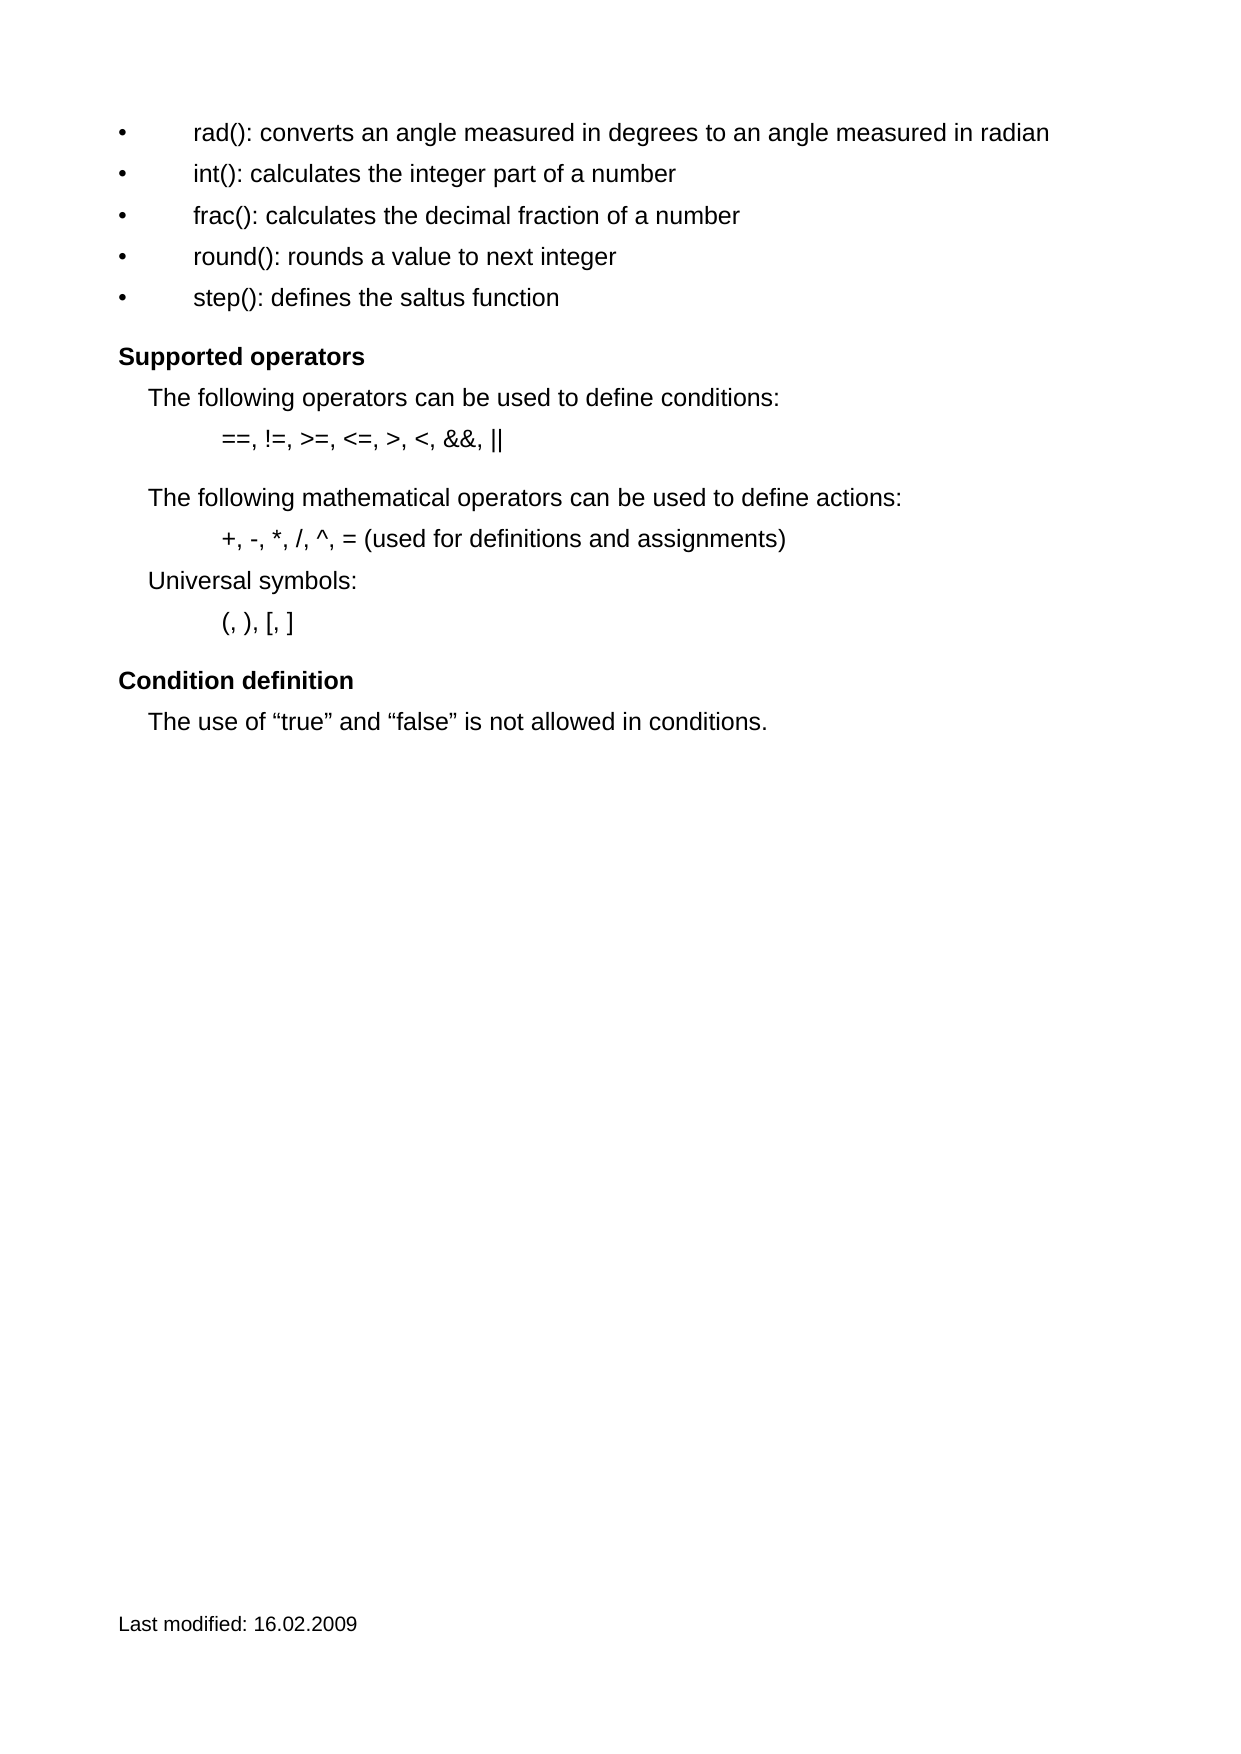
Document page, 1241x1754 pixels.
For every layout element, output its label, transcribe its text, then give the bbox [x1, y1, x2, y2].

text ==, !=, >=, <=, >, <, &&, || [148, 424, 1122, 453]
list int(): calculates the integer part of a number [118, 159, 1122, 188]
text The use of “true” and “false” is not allowed in conditions. [148, 707, 1122, 736]
text +, -, *, /, ^, = (used for definitions and assignments) [148, 524, 1122, 553]
list frac(): calculates the decimal fraction of a number [118, 201, 1122, 229]
text Universal symbols: [148, 566, 1122, 594]
list round(): rounds a value to next integer [118, 242, 1122, 271]
list rad(): converts an angle measured in degrees to an angle measured in radian [118, 118, 1122, 147]
text The following operators can be used to define conditions: [148, 383, 1122, 412]
text Condition definition [118, 666, 1122, 695]
text The following mathematical operators can be used to define actions: [148, 483, 1122, 512]
list step(): defines the saltus function [118, 283, 1122, 312]
text (, ), [, ] [148, 607, 1122, 636]
text Supported operators [118, 342, 1122, 371]
